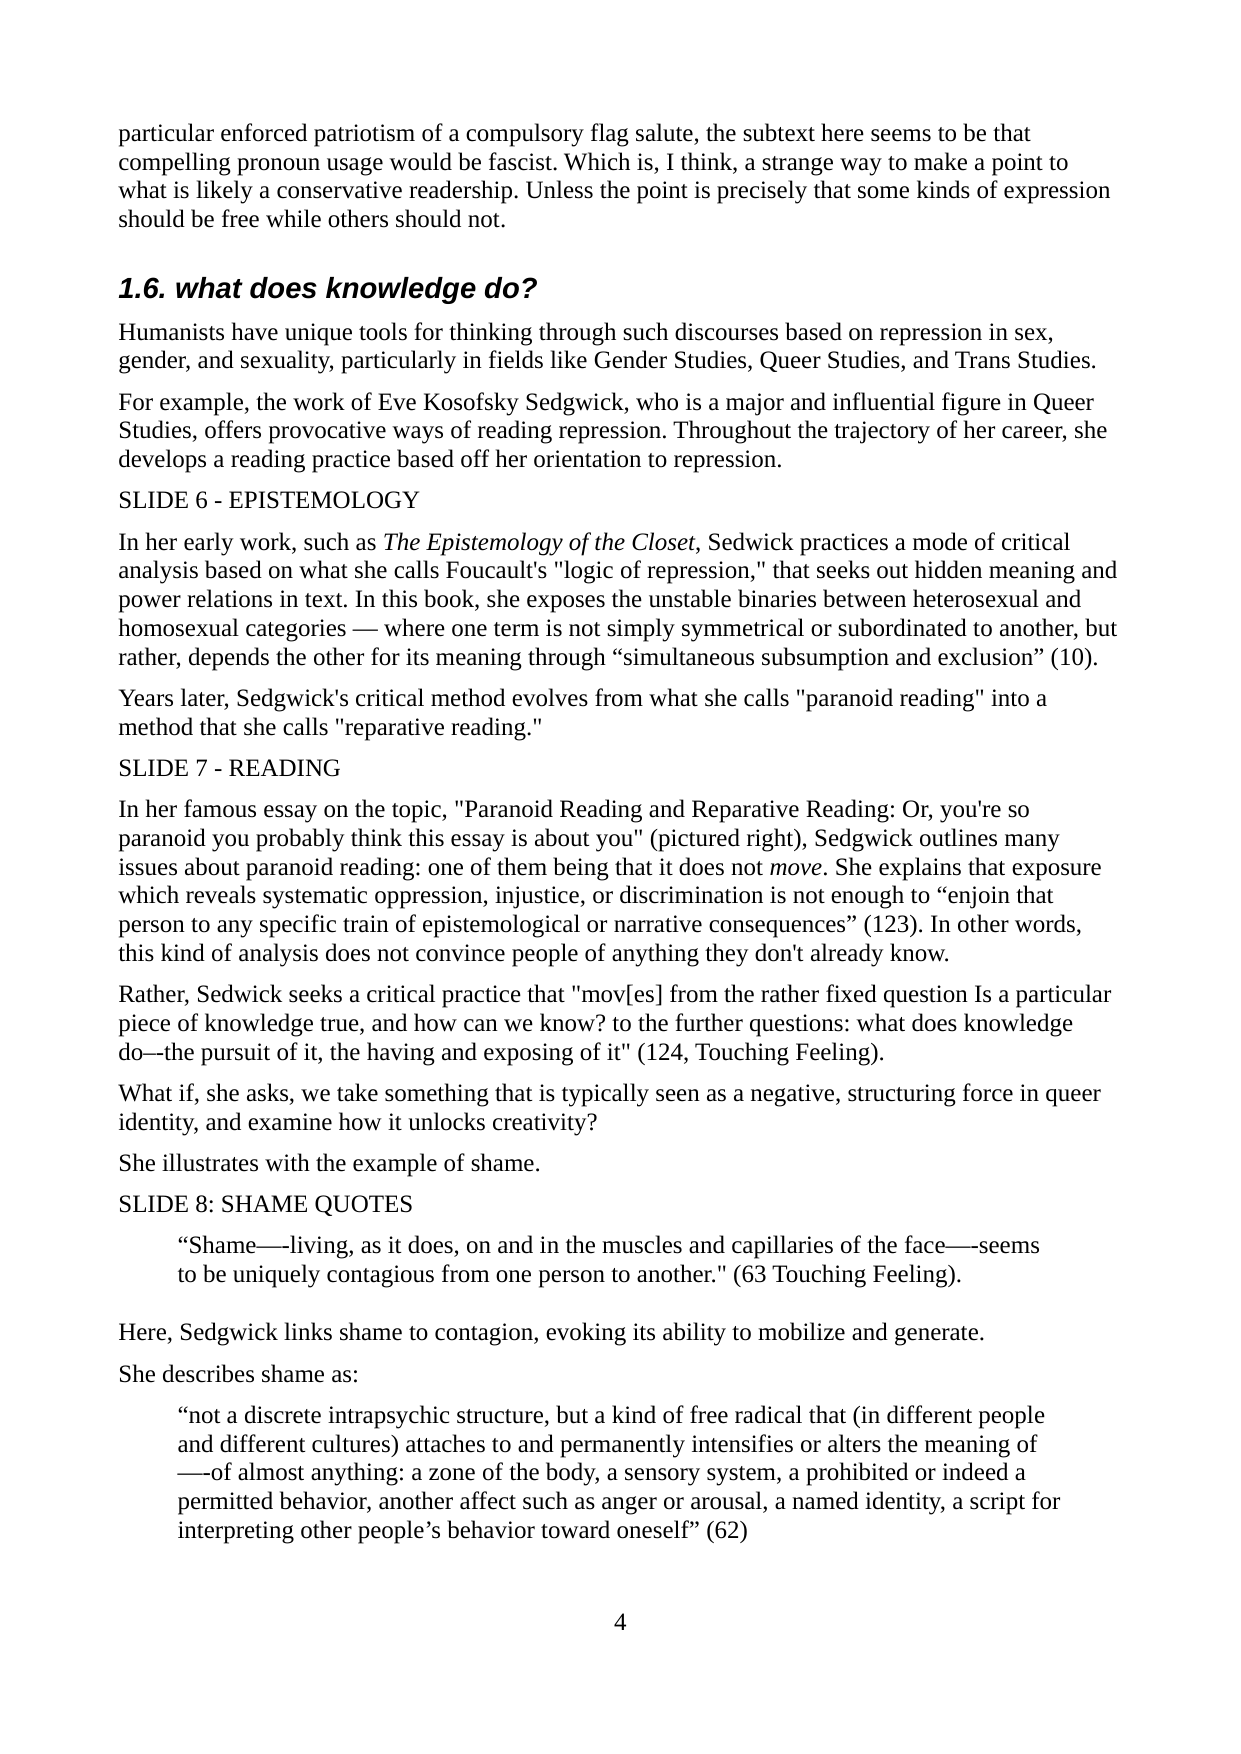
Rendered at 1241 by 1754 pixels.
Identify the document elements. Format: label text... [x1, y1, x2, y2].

text She describes shame as: [118, 1359, 1122, 1387]
text What if, she asks, we take something that is typically seen as a negative, structuring force in queer identity, and examine how it unlocks creativity? [118, 1078, 1122, 1135]
text In her early work, such as The Epistemology of the Closet, Sedwick practices a mode of critical analysis based on what she calls Foucault's "logic of repression," that seeks out hidden meaning and power relations in text. In this book, she exposes the unstable binaries between heterosexual and homosexual categories — where one term is not simply symmetrical or subordinated to another, but rather, depends the other for its meaning through “simultaneous subsumption and exclusion” (10). [118, 527, 1122, 670]
text SLIDE 8: SHAME QUOTES [118, 1189, 1122, 1218]
text SLIDE 7 - READING [118, 753, 1122, 782]
text She illustrates with the example of shame. [118, 1148, 1122, 1177]
text For example, the work of Eve Kosofsky Sedgwick, who is a major and influential figure in Queer Studies, offers provocative ways of reading repression. Throughout the trajectory of her career, she develops a reading practice based off her orientation to repression. [118, 387, 1122, 473]
text particular enforced patriotism of a compulsory flag salute, the subtext here seems to be that compelling pronoun usage would be fascist. Which is, I think, a strange way to make a point to what is likely a conservative readership. Unless the point is precisely that some kinds of expression should be free while others should not. [118, 118, 1122, 233]
text “Shame—-living, as it does, on and in the muscles and capillaries of the face—-seems to be uniquely contagious from one person to another." (63 Touching Feeling). [177, 1230, 1063, 1288]
text Years later, Sedgwick's critical method evolves from what she calls "paranoid reading" into a method that she calls "reparative reading." [118, 683, 1122, 740]
text SLIDE 6 - EPISTEMOLOGY [118, 485, 1122, 514]
text In her famous essay on the topic, "Paranoid Reading and Reparative Reading: Or, you're so paranoid you probably think this essay is about you" (pictured right), Sedgwick outlines many issues about paranoid reading: one of them being that it does not move. She explains that exposure which reveals systematic oppression, injustice, or discrimination is not enough to “enjoin that person to any specific train of epistemological or narrative consequences” (123). In other words, this kind of analysis does not convince people of anything they don't already know. [118, 794, 1122, 967]
text Here, Sedgwick links shame to contagion, evoking its ability to mobilize and generate. [118, 1317, 1122, 1346]
text Humanists have unique tools for thinking through such discourses based on repression in sex, gender, and sexuality, particularly in fields like Gender Studies, Queer Studies, and Trans Studies. [118, 317, 1122, 374]
text “not a discrete intrapsychic structure, but a kind of free radical that (in different people and different cultures) attaches to and permanently intensifies or alters the meaning of—-of almost anything: a zone of the body, a sensory system, a prohibited or indeed a permitted behavior, another affect such as anger or arousal, a named identity, a script for interpreting other people’s behavior toward oneself” (62) [177, 1400, 1063, 1544]
subtitle what does knowledge do? [118, 271, 1122, 304]
text Rather, Sedwick seeks a critical practice that "mov[es] from the rather fixed question Is a particular piece of knowledge true, and how can we know? to the further questions: what does knowledge do–-the pursuit of it, the having and exposing of it" (124, Touching Feeling). [118, 979, 1122, 1065]
